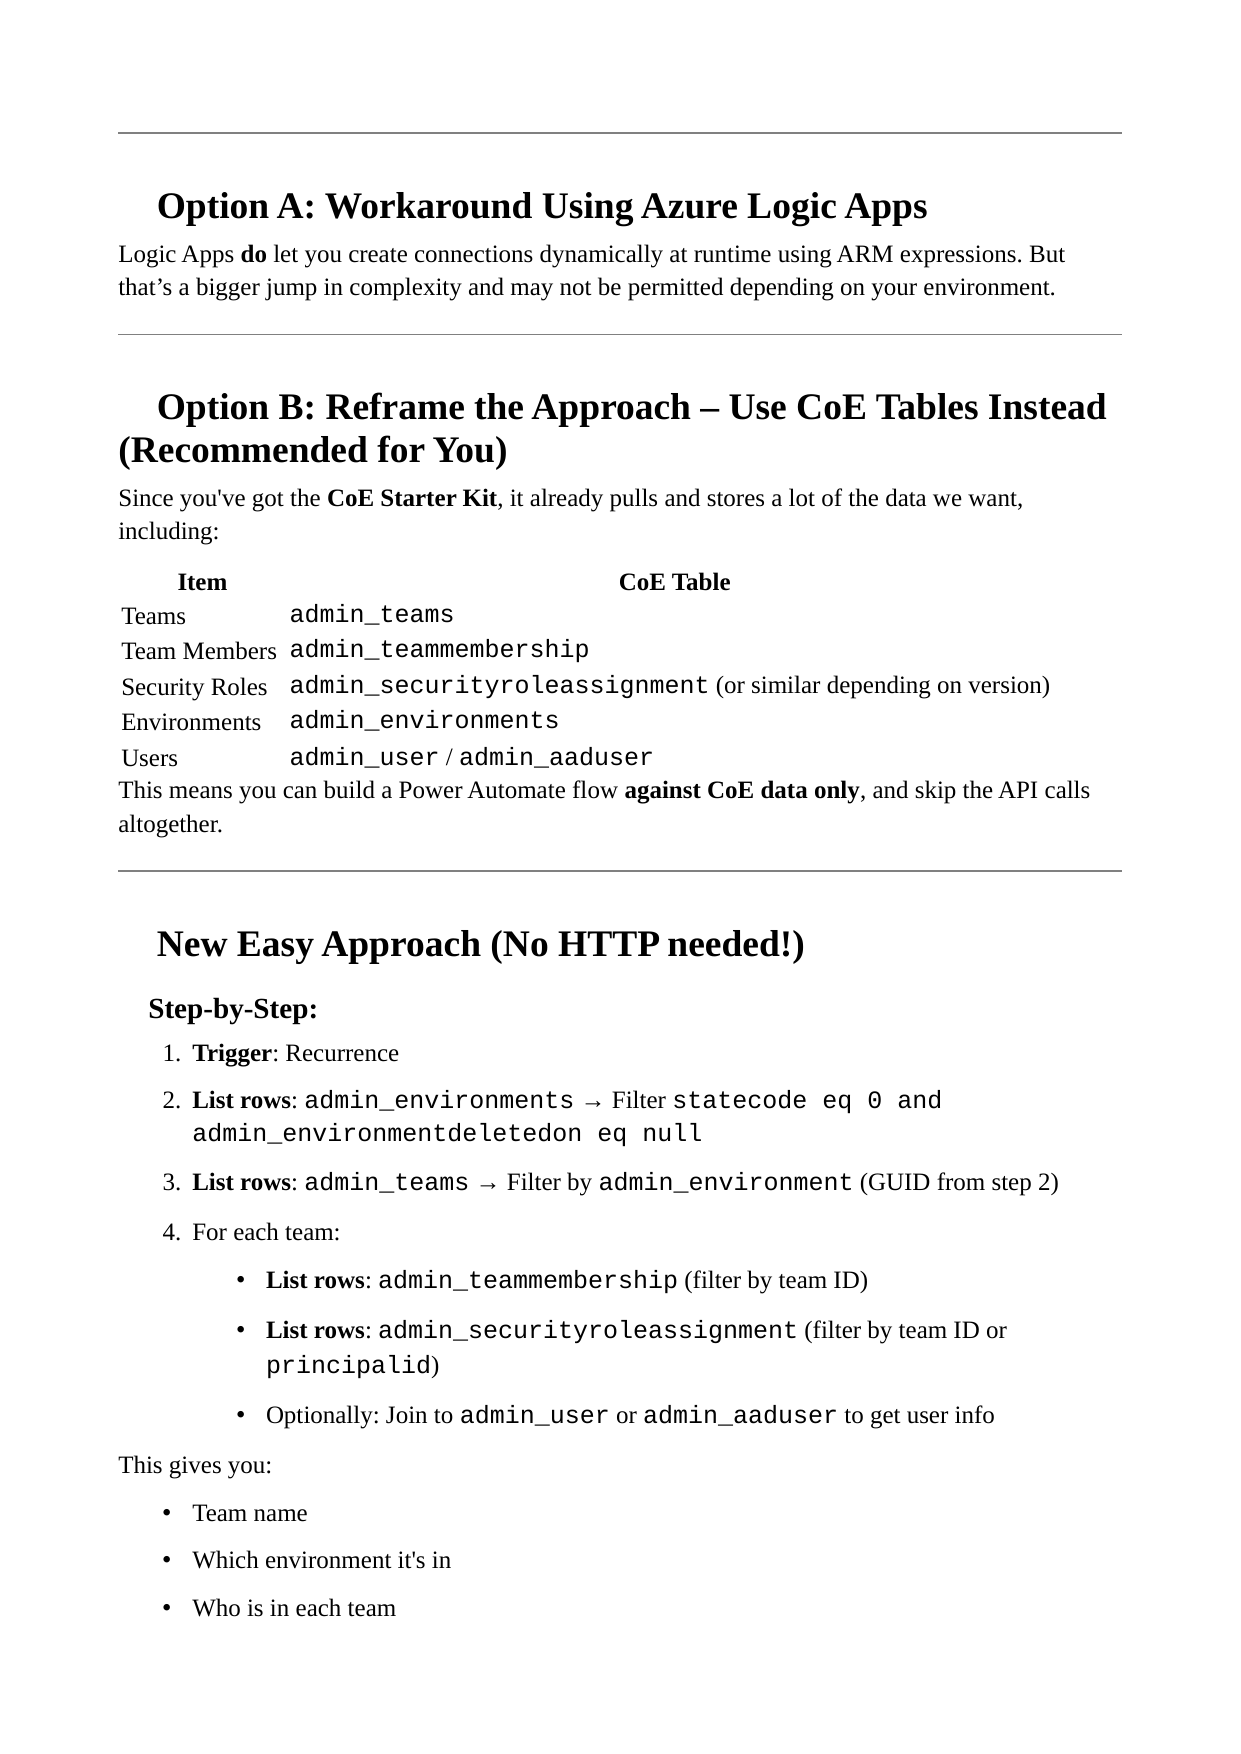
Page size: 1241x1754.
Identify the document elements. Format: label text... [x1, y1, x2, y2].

text This gives you: [118, 1450, 1122, 1479]
subtitle ✅ Option B: Reframe the Approach – Use CoE Tables Instead (Recommended for You) [118, 384, 1122, 471]
table_cell admin_teammembership [286, 633, 1063, 668]
list List rows: admin_environments → Filter statecode eq 0 and admin_environmentdeletedon eq null [162, 1085, 1122, 1148]
list Team name [162, 1498, 1122, 1526]
table_cell admin_securityroleassignment (or similar depending on version) [286, 668, 1063, 704]
table_cell Users [118, 739, 286, 776]
table_header CoE Table [286, 564, 1063, 598]
table_cell Teams [118, 599, 286, 633]
list Optionally: Join to admin_user or admin_aaduser to get user info [236, 1400, 1122, 1431]
subtitle 📄 Step-by-Step: [118, 992, 1122, 1025]
list List rows: admin_teammembership (filter by team ID) [236, 1265, 1122, 1296]
list List rows: admin_teams → Filter by admin_environment (GUID from step 2) [162, 1167, 1122, 1198]
table_header Item [118, 564, 286, 598]
table_cell Environments [118, 704, 286, 739]
table_cell Security Roles [118, 668, 286, 704]
text This means you can build a Power Automate flow against CoE data only, and skip the API calls altogether. [118, 776, 1122, 837]
subtitle ✅ Option A: Workaround Using Azure Logic Apps [118, 183, 1122, 226]
table_cell Team Members [118, 633, 286, 668]
list Which environment it's in [162, 1545, 1122, 1574]
text Since you've got the CoE Starter Kit, it already pulls and stores a lot of the data we want, including: [118, 483, 1122, 545]
list List rows: admin_securityroleassignment (filter by team ID or principalid) [236, 1315, 1122, 1381]
table_cell admin_teams [286, 599, 1063, 633]
list For each team: [162, 1217, 1122, 1246]
table_cell admin_user / admin_aaduser [286, 739, 1063, 776]
list Trigger: Recurrence [162, 1038, 1122, 1066]
subtitle ✅ New Easy Approach (No HTTP needed!) [118, 921, 1122, 964]
table_cell admin_environments [286, 704, 1063, 739]
text Logic Apps do let you create connections dynamically at runtime using ARM expressions. But that’s a bigger jump in complexity and may not be permitted depending on your environment. [118, 239, 1122, 301]
list Who is in each team [162, 1593, 1122, 1622]
